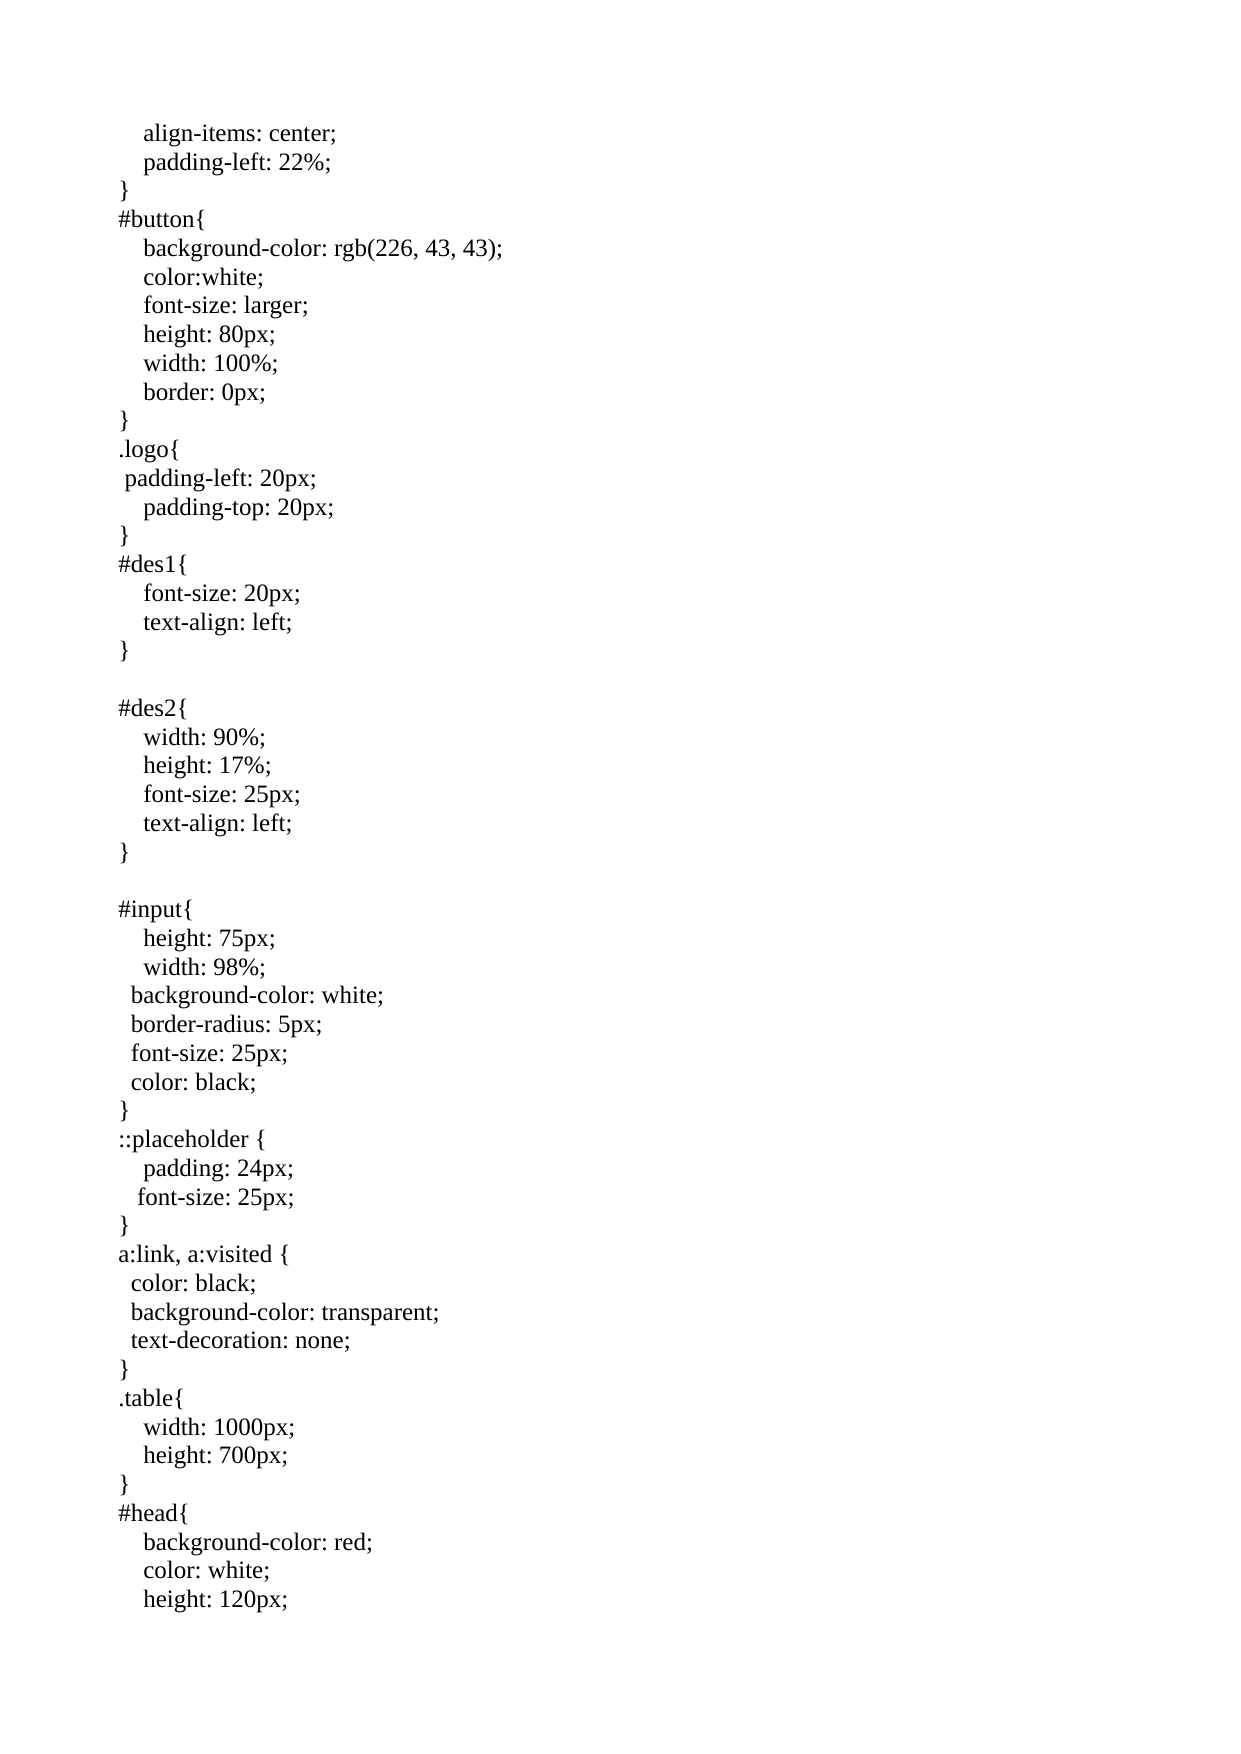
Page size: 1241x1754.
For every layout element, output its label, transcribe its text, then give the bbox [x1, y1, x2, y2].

text ::placeholder { [118, 1124, 1122, 1153]
text } [118, 1096, 1122, 1124]
text font-size: 20px; [118, 578, 1122, 607]
text text-align: left; [118, 808, 1122, 837]
text padding-left: 20px; [118, 463, 1122, 492]
text height: 80px; [118, 319, 1122, 348]
text border: 0px; [118, 377, 1122, 406]
text } [118, 1354, 1122, 1383]
text width: 90%; [118, 722, 1122, 751]
text } [118, 176, 1122, 204]
text background-color: red; [118, 1527, 1122, 1556]
text width: 98%; [118, 952, 1122, 981]
text } [118, 1469, 1122, 1498]
text align-items: center; [118, 118, 1122, 147]
text height: 700px; [118, 1441, 1122, 1469]
text width: 1000px; [118, 1412, 1122, 1441]
text .table{ [118, 1383, 1122, 1412]
text background-color: transparent; [118, 1297, 1122, 1326]
text color:white; [118, 262, 1122, 291]
text height: 120px; [118, 1584, 1122, 1613]
text } [118, 837, 1122, 866]
text padding: 24px; [118, 1153, 1122, 1182]
text color: black; [118, 1268, 1122, 1297]
text #button{ [118, 204, 1122, 233]
text font-size: 25px; [118, 1038, 1122, 1067]
text #input{ [118, 894, 1122, 923]
text } [118, 521, 1122, 549]
text padding-top: 20px; [118, 492, 1122, 521]
text #des1{ [118, 549, 1122, 578]
text height: 75px; [118, 923, 1122, 952]
text color: white; [118, 1556, 1122, 1584]
text font-size: 25px; [118, 779, 1122, 808]
text padding-left: 22%; [118, 147, 1122, 176]
text height: 17%; [118, 751, 1122, 779]
text .logo{ [118, 434, 1122, 463]
text #head{ [118, 1498, 1122, 1527]
text width: 100%; [118, 348, 1122, 377]
text text-align: left; [118, 607, 1122, 636]
text border-radius: 5px; [118, 1009, 1122, 1038]
text background-color: white; [118, 981, 1122, 1009]
text text-decoration: none; [118, 1326, 1122, 1354]
text a:link, a:visited { [118, 1239, 1122, 1268]
text } [118, 1211, 1122, 1239]
text } [118, 406, 1122, 434]
text } [118, 636, 1122, 664]
text font-size: larger; [118, 291, 1122, 319]
text color: black; [118, 1067, 1122, 1096]
text font-size: 25px; [118, 1182, 1122, 1211]
text #des2{ [118, 693, 1122, 722]
text background-color: rgb(226, 43, 43); [118, 233, 1122, 262]
